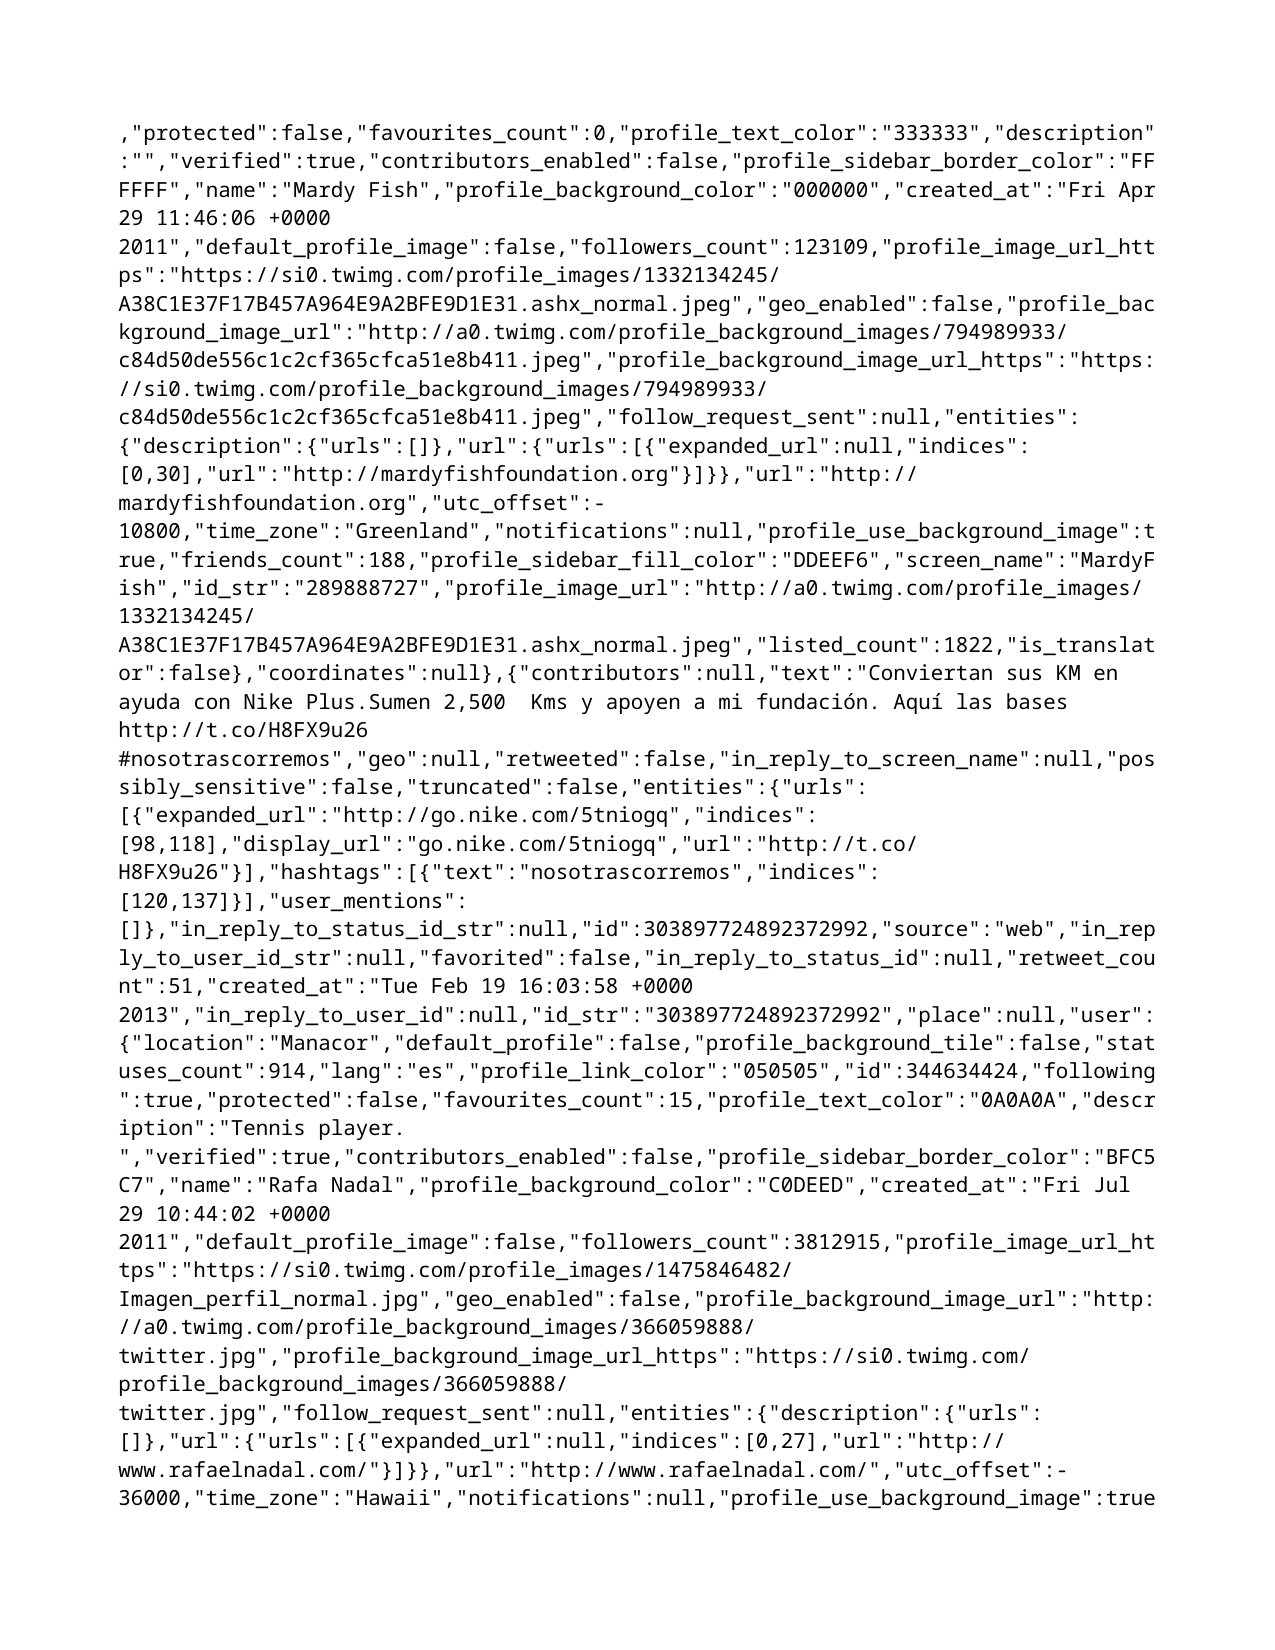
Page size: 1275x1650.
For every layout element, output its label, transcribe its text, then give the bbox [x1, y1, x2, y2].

text ,"protected":false,"favourites_count":0,"profile_text_color":"333333","description":"","verified":true,"contributors_enabled":false,"profile_sidebar_border_color":"FFFFFF","name":"Mardy Fish","profile_background_color":"000000","created_at":"Fri Apr 29 11:46:06 +0000 2011","default_profile_image":false,"followers_count":123109,"profile_image_url_https":"https://si0.twimg.com/profile_images/1332134245/A38C1E37F17B457A964E9A2BFE9D1E31.ashx_normal.jpeg","geo_enabled":false,"profile_background_image_url":"http://a0.twimg.com/profile_background_images/794989933/c84d50de556c1c2cf365cfca51e8b411.jpeg","profile_background_image_url_https":"https://si0.twimg.com/profile_background_images/794989933/c84d50de556c1c2cf365cfca51e8b411.jpeg","follow_request_sent":null,"entities":{"description":{"urls":[]},"url":{"urls":[{"expanded_url":null,"indices":[0,30],"url":"http://mardyfishfoundation.org"}]}},"url":"http://mardyfishfoundation.org","utc_offset":-10800,"time_zone":"Greenland","notifications":null,"profile_use_background_image":true,"friends_count":188,"profile_sidebar_fill_color":"DDEEF6","screen_name":"MardyFish","id_str":"289888727","profile_image_url":"http://a0.twimg.com/profile_images/1332134245/A38C1E37F17B457A964E9A2BFE9D1E31.ashx_normal.jpeg","listed_count":1822,"is_translator":false},"coordinates":null},{"contributors":null,"text":"Conviertan sus KM en ayuda con Nike Plus.Sumen 2,500 Kms y apoyen a mi fundación. Aquí las bases http://t.co/H8FX9u26 #nosotrascorremos","geo":null,"retweeted":false,"in_reply_to_screen_name":null,"possibly_sensitive":false,"truncated":false,"entities":{"urls":[{"expanded_url":"http://go.nike.com/5tniogq","indices":[98,118],"display_url":"go.nike.com/5tniogq","url":"http://t.co/H8FX9u26"}],"hashtags":[{"text":"nosotrascorremos","indices":[120,137]}],"user_mentions":[]},"in_reply_to_status_id_str":null,"id":303897724892372992,"source":"web","in_reply_to_user_id_str":null,"favorited":false,"in_reply_to_status_id":null,"retweet_count":51,"created_at":"Tue Feb 19 16:03:58 +0000 2013","in_reply_to_user_id":null,"id_str":"303897724892372992","place":null,"user":{"location":"Manacor","default_profile":false,"profile_background_tile":false,"statuses_count":914,"lang":"es","profile_link_color":"050505","id":344634424,"following":true,"protected":false,"favourites_count":15,"profile_text_color":"0A0A0A","description":"Tennis player. ","verified":true,"contributors_enabled":false,"profile_sidebar_border_color":"BFC5C7","name":"Rafa Nadal","profile_background_color":"C0DEED","created_at":"Fri Jul 29 10:44:02 +0000 2011","default_profile_image":false,"followers_count":3812915,"profile_image_url_https":"https://si0.twimg.com/profile_images/1475846482/Imagen_perfil_normal.jpg","geo_enabled":false,"profile_background_image_url":"http://a0.twimg.com/profile_background_images/366059888/twitter.jpg","profile_background_image_url_https":"https://si0.twimg.com/profile_background_images/366059888/twitter.jpg","follow_request_sent":null,"entities":{"description":{"urls":[]},"url":{"urls":[{"expanded_url":null,"indices":[0,27],"url":"http://www.rafaelnadal.com/"}]}},"url":"http://www.rafaelnadal.com/","utc_offset":-36000,"time_zone":"Hawaii","notifications":null,"profile_use_background_image":true [118, 118, 1157, 1512]
